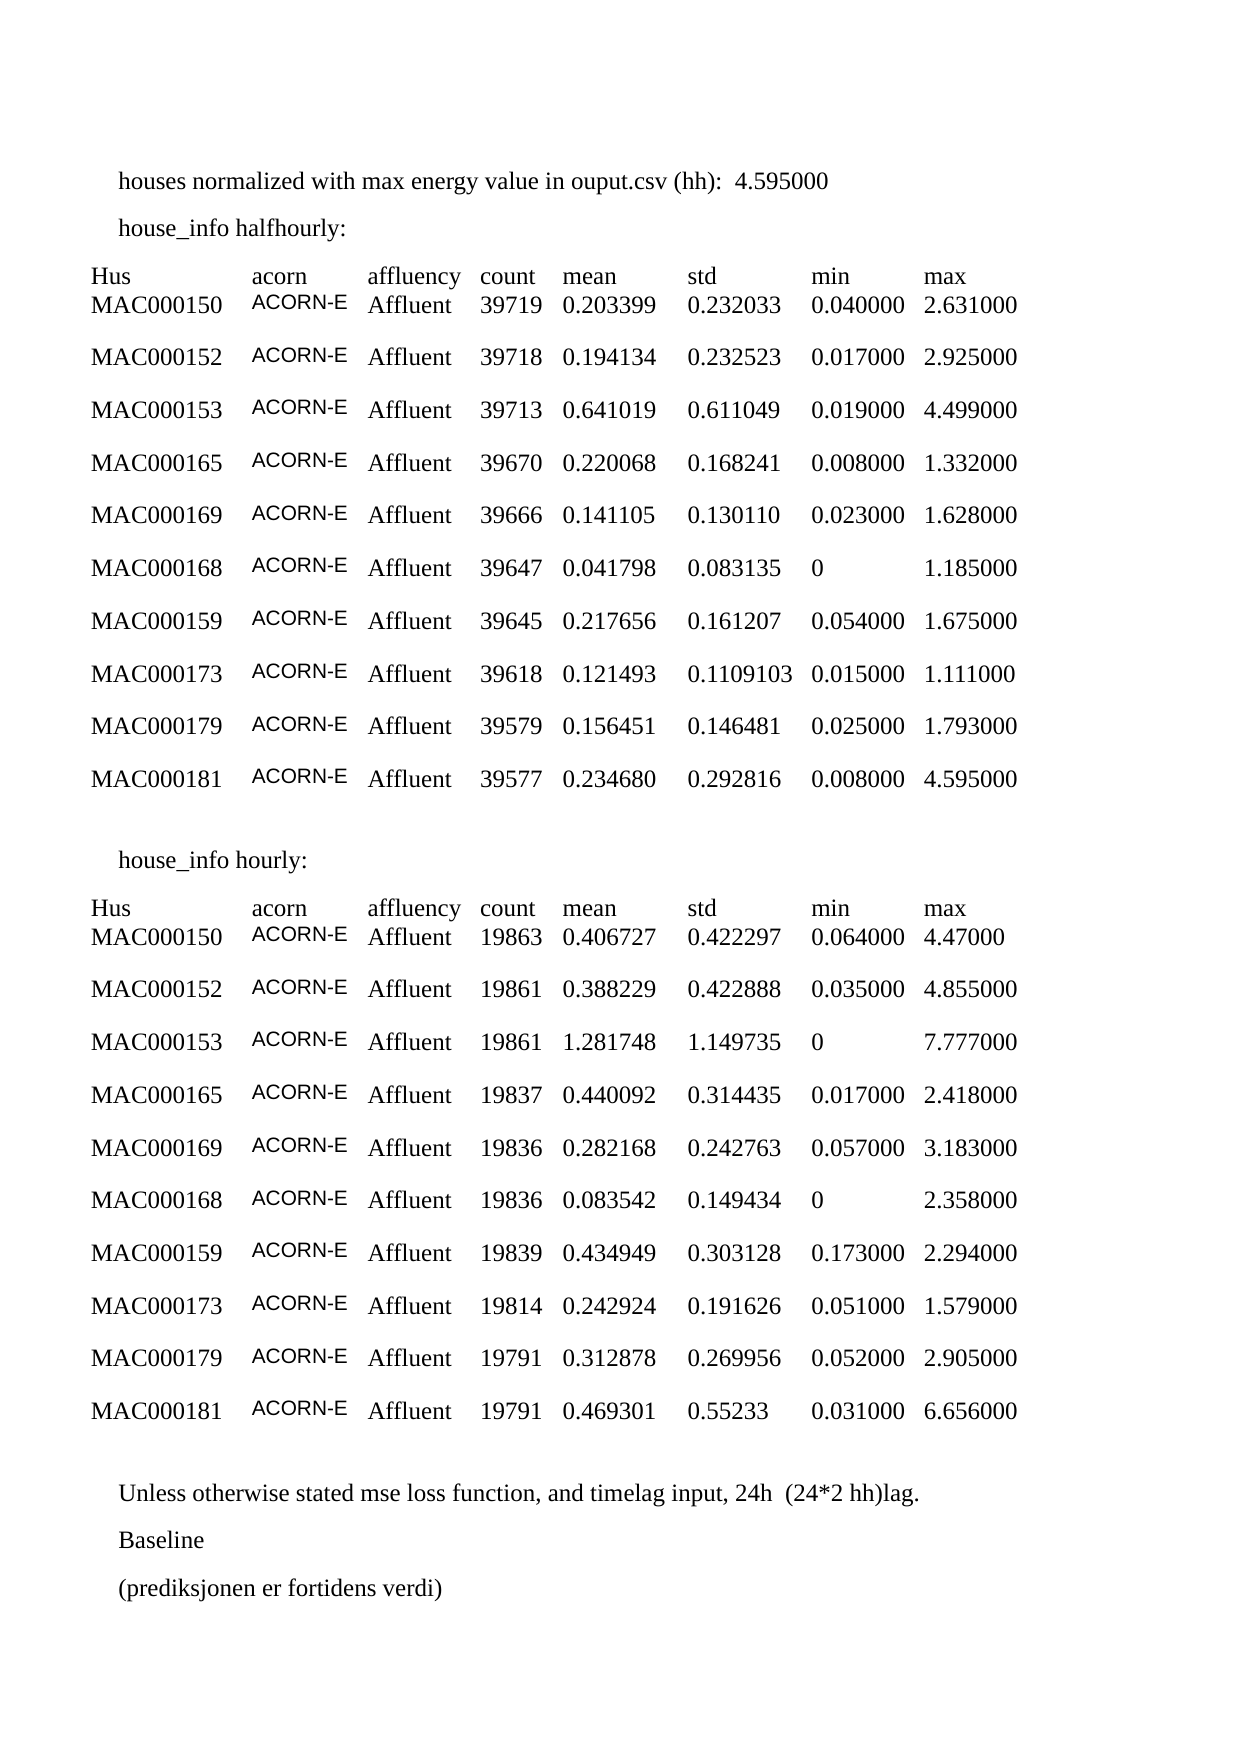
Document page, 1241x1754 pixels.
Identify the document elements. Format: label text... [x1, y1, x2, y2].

table_cell Affluent [367, 922, 480, 974]
text (prediksjonen er fortidens verdi) [118, 1573, 1122, 1602]
table_cell Affluent [367, 395, 480, 448]
table_cell 39645 [480, 606, 562, 659]
table_cell 0.130110 [688, 501, 811, 553]
table_cell 0 [811, 1027, 923, 1080]
table_cell MAC000152 [91, 343, 252, 395]
table_cell Affluent [367, 343, 480, 395]
table_cell 0.025000 [811, 711, 923, 764]
table_cell 6.656000 [924, 1396, 1047, 1449]
table_cell 1.111000 [924, 659, 1047, 711]
table_header affluency [367, 893, 480, 922]
table_cell MAC000150 [91, 922, 252, 974]
table_cell 0.232523 [688, 343, 811, 395]
table_cell MAC000150 [91, 290, 252, 342]
table_cell 1.332000 [924, 448, 1047, 501]
table_cell ACORN-E [252, 1080, 367, 1133]
table_cell 1.185000 [924, 553, 1047, 606]
table_cell 0.052000 [811, 1344, 923, 1396]
table_cell 0.234680 [563, 764, 687, 817]
table_cell ACORN-E [252, 764, 367, 817]
table_cell 0.203399 [563, 290, 687, 342]
table_cell 0.292816 [688, 764, 811, 817]
table_header count [480, 893, 562, 922]
table_cell ACORN-E [252, 553, 367, 606]
table_header std [688, 261, 811, 290]
table_cell 19861 [480, 1027, 562, 1080]
text Baseline [118, 1525, 1122, 1554]
table_cell 0.269956 [688, 1344, 811, 1396]
table_cell 19836 [480, 1185, 562, 1238]
table_cell 4.855000 [924, 975, 1047, 1027]
table_cell 0.191626 [688, 1291, 811, 1343]
table_cell 0.035000 [811, 975, 923, 1027]
text house_info halfhourly: [118, 213, 1122, 242]
table_cell 39579 [480, 711, 562, 764]
table_cell MAC000181 [91, 764, 252, 817]
table_cell ACORN-E [252, 975, 367, 1027]
table_cell 19861 [480, 975, 562, 1027]
table_cell 0.019000 [811, 395, 923, 448]
table_cell 0.303128 [688, 1238, 811, 1291]
table_cell Affluent [367, 1238, 480, 1291]
table_cell ACORN-E [252, 343, 367, 395]
table_cell ACORN-E [252, 659, 367, 711]
table_cell 39670 [480, 448, 562, 501]
table_cell 0.55233 [688, 1396, 811, 1449]
table_header mean [563, 261, 687, 290]
table_cell Affluent [367, 1027, 480, 1080]
table_cell Affluent [367, 1396, 480, 1449]
table_cell 19791 [480, 1344, 562, 1396]
table_cell 0.422297 [688, 922, 811, 974]
table_cell 0.121493 [563, 659, 687, 711]
table_cell ACORN-E [252, 606, 367, 659]
table_cell 0.242763 [688, 1133, 811, 1185]
table_cell 1.628000 [924, 501, 1047, 553]
table_cell 2.418000 [924, 1080, 1047, 1133]
table_cell Affluent [367, 1344, 480, 1396]
table_cell 0.064000 [811, 922, 923, 974]
table_header min [811, 261, 923, 290]
table_cell MAC000159 [91, 1238, 252, 1291]
table_cell 39666 [480, 501, 562, 553]
table_cell 0.1109103 [688, 659, 811, 711]
table_cell 0 [811, 553, 923, 606]
table_cell ACORN-E [252, 1238, 367, 1291]
table_cell 7.777000 [924, 1027, 1047, 1080]
table_cell 0.008000 [811, 764, 923, 817]
table_cell 0.017000 [811, 343, 923, 395]
table_cell 0.469301 [563, 1396, 687, 1449]
table_cell MAC000173 [91, 1291, 252, 1343]
table_header min [811, 893, 923, 922]
table_cell ACORN-E [252, 290, 367, 342]
table_cell 0.220068 [563, 448, 687, 501]
table_cell 0.031000 [811, 1396, 923, 1449]
table_cell 0.051000 [811, 1291, 923, 1343]
table_cell 2.925000 [924, 343, 1047, 395]
text houses normalized with max energy value in ouput.csv (hh): 4.595000 [118, 166, 1122, 194]
table_cell 0.314435 [688, 1080, 811, 1133]
table_cell 0.023000 [811, 501, 923, 553]
table_cell 39713 [480, 395, 562, 448]
table_cell 0.161207 [688, 606, 811, 659]
text house_info hourly: [118, 846, 1122, 874]
table_cell 0.008000 [811, 448, 923, 501]
table_cell 2.631000 [924, 290, 1047, 342]
table_cell 19837 [480, 1080, 562, 1133]
table_cell 1.281748 [563, 1027, 687, 1080]
table_cell 1.149735 [688, 1027, 811, 1080]
table_cell ACORN-E [252, 501, 367, 553]
table_cell 2.358000 [924, 1185, 1047, 1238]
table_header affluency [367, 261, 480, 290]
table_cell ACORN-E [252, 1344, 367, 1396]
table_cell 0.611049 [688, 395, 811, 448]
table_cell MAC000165 [91, 1080, 252, 1133]
table_cell MAC000165 [91, 448, 252, 501]
table_cell 1.675000 [924, 606, 1047, 659]
table_cell Affluent [367, 290, 480, 342]
table_cell 39618 [480, 659, 562, 711]
table_header acorn [252, 893, 367, 922]
text Unless otherwise stated mse loss function, and timelag input, 24h (24*2 hh)lag. [118, 1478, 1122, 1506]
table_cell 0.156451 [563, 711, 687, 764]
table_cell 0.015000 [811, 659, 923, 711]
table_cell 19839 [480, 1238, 562, 1291]
table_cell 0.083542 [563, 1185, 687, 1238]
table_cell 19863 [480, 922, 562, 974]
table_cell Affluent [367, 975, 480, 1027]
table_cell 0.440092 [563, 1080, 687, 1133]
table_cell Affluent [367, 1133, 480, 1185]
table_cell 0 [811, 1185, 923, 1238]
table_cell MAC000152 [91, 975, 252, 1027]
table_cell 4.47000 [924, 922, 1047, 974]
table_cell 0.217656 [563, 606, 687, 659]
table_header mean [563, 893, 687, 922]
table_cell 0.422888 [688, 975, 811, 1027]
table_cell ACORN-E [252, 448, 367, 501]
table_cell MAC000169 [91, 1133, 252, 1185]
table_cell 0.057000 [811, 1133, 923, 1185]
table_cell ACORN-E [252, 922, 367, 974]
table_cell 3.183000 [924, 1133, 1047, 1185]
table_cell 4.499000 [924, 395, 1047, 448]
table_cell 0.312878 [563, 1344, 687, 1396]
table_cell MAC000173 [91, 659, 252, 711]
table_cell ACORN-E [252, 1133, 367, 1185]
table_header max [924, 893, 1047, 922]
table_cell MAC000168 [91, 553, 252, 606]
table_cell 39647 [480, 553, 562, 606]
table_cell 0.641019 [563, 395, 687, 448]
table_header Hus [91, 893, 252, 922]
table_cell 0.406727 [563, 922, 687, 974]
table_cell 39718 [480, 343, 562, 395]
table_cell 19836 [480, 1133, 562, 1185]
table_cell Affluent [367, 659, 480, 711]
table_cell Affluent [367, 606, 480, 659]
table_cell 0.194134 [563, 343, 687, 395]
table_cell 0.388229 [563, 975, 687, 1027]
table_cell ACORN-E [252, 1396, 367, 1449]
table_cell MAC000181 [91, 1396, 252, 1449]
table_cell ACORN-E [252, 395, 367, 448]
table_cell ACORN-E [252, 1291, 367, 1343]
table_cell 4.595000 [924, 764, 1047, 817]
table_cell 1.579000 [924, 1291, 1047, 1343]
table_cell 0.149434 [688, 1185, 811, 1238]
table_cell Affluent [367, 711, 480, 764]
table_header count [480, 261, 562, 290]
table_cell MAC000159 [91, 606, 252, 659]
table_cell Affluent [367, 1185, 480, 1238]
table_cell 0.054000 [811, 606, 923, 659]
table_cell MAC000153 [91, 395, 252, 448]
table_cell 39719 [480, 290, 562, 342]
table_cell ACORN-E [252, 711, 367, 764]
table_cell 0.282168 [563, 1133, 687, 1185]
table_cell 0.083135 [688, 553, 811, 606]
table_cell Affluent [367, 1080, 480, 1133]
table_cell 39577 [480, 764, 562, 817]
table_cell 0.173000 [811, 1238, 923, 1291]
table_header max [924, 261, 1047, 290]
table_cell Affluent [367, 1291, 480, 1343]
table_cell MAC000153 [91, 1027, 252, 1080]
table_cell 0.168241 [688, 448, 811, 501]
table_cell 2.294000 [924, 1238, 1047, 1291]
table_cell 0.146481 [688, 711, 811, 764]
table_cell 0.040000 [811, 290, 923, 342]
table_cell 0.041798 [563, 553, 687, 606]
table_cell Affluent [367, 448, 480, 501]
table_cell MAC000169 [91, 501, 252, 553]
table_cell Affluent [367, 553, 480, 606]
table_cell 0.242924 [563, 1291, 687, 1343]
table_cell ACORN-E [252, 1027, 367, 1080]
table_cell 19791 [480, 1396, 562, 1449]
table_cell 0.141105 [563, 501, 687, 553]
table_cell 1.793000 [924, 711, 1047, 764]
table_cell Affluent [367, 764, 480, 817]
table_cell 19814 [480, 1291, 562, 1343]
table_cell MAC000179 [91, 711, 252, 764]
table_header Hus [91, 261, 252, 290]
table_cell Affluent [367, 501, 480, 553]
table_cell 0.232033 [688, 290, 811, 342]
table_cell 2.905000 [924, 1344, 1047, 1396]
table_cell MAC000168 [91, 1185, 252, 1238]
table_cell 0.434949 [563, 1238, 687, 1291]
table_header acorn [252, 261, 367, 290]
table_cell 0.017000 [811, 1080, 923, 1133]
table_cell MAC000179 [91, 1344, 252, 1396]
table_cell ACORN-E [252, 1185, 367, 1238]
table_header std [688, 893, 811, 922]
